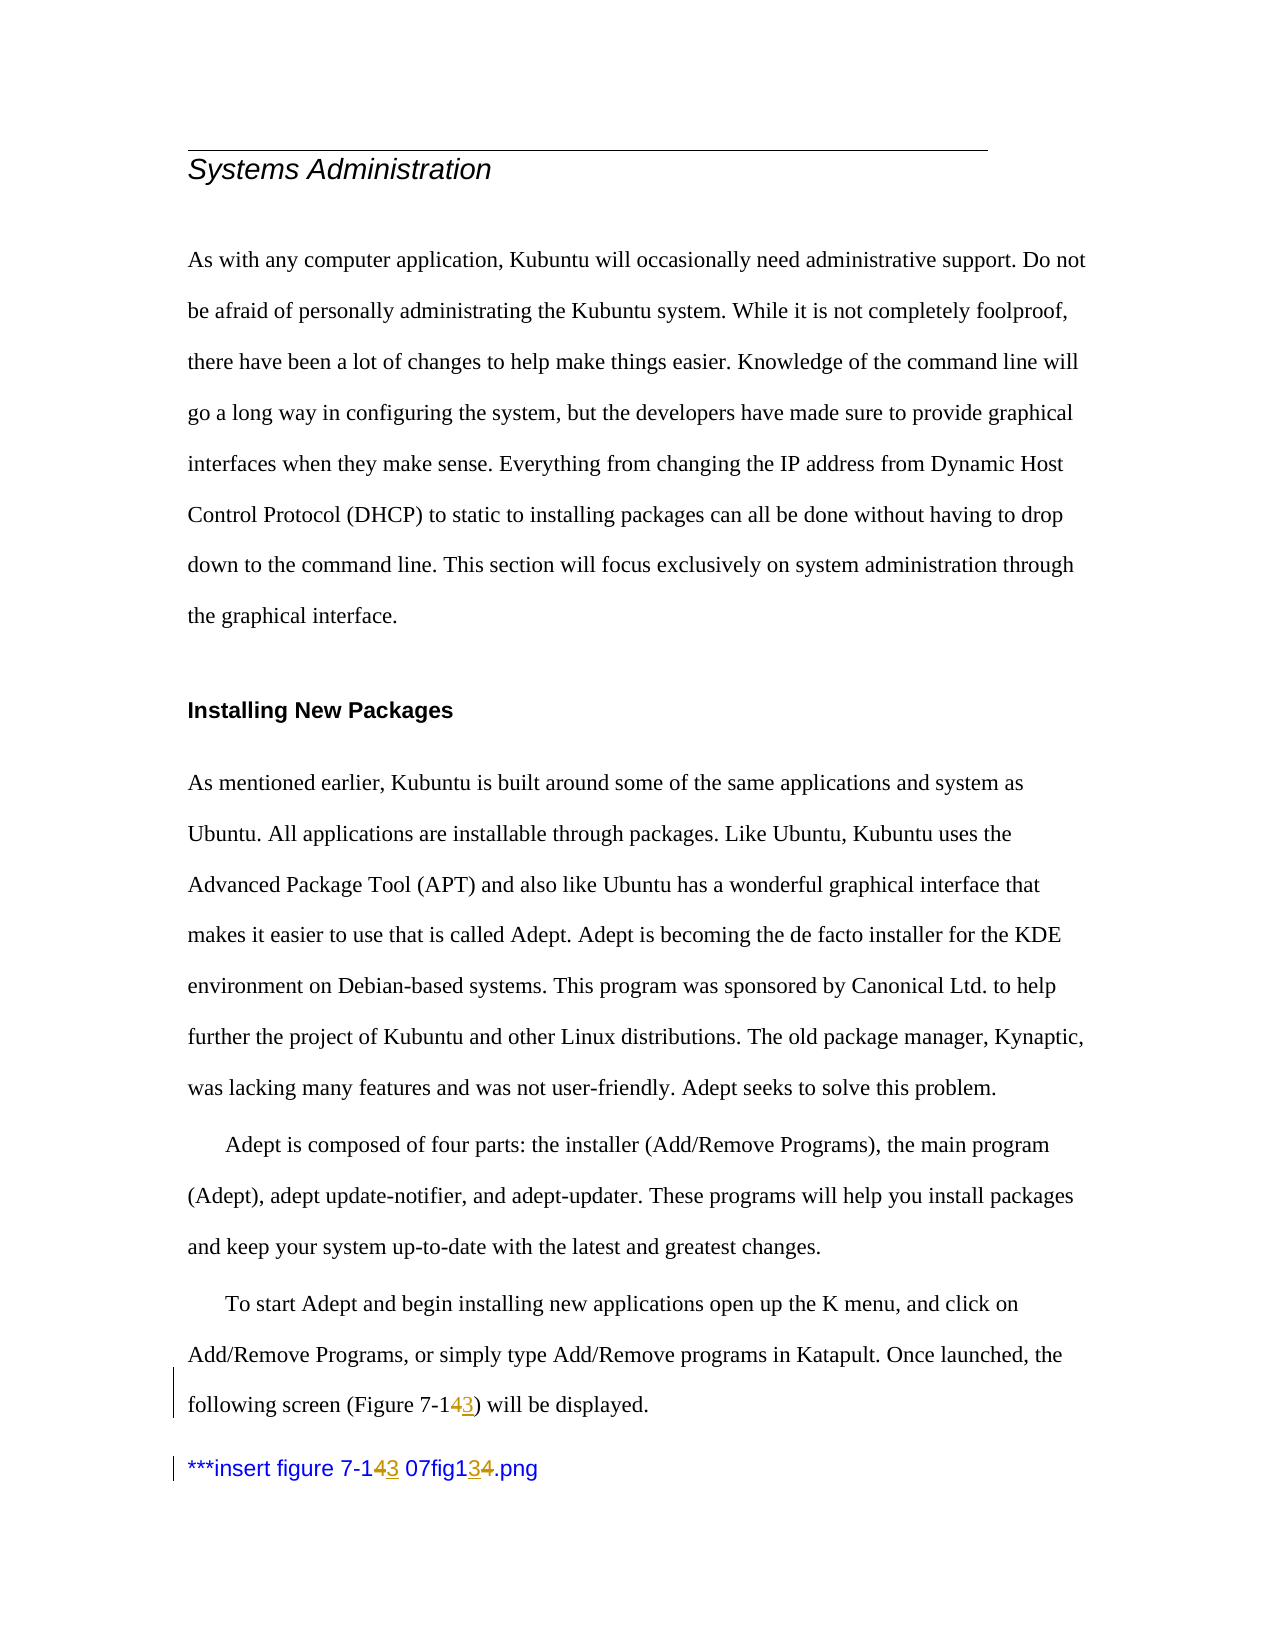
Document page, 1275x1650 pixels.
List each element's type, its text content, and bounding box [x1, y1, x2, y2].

text As with any computer application, Kubuntu will occasionally need administrative support. Do not be afraid of personally administrating the Kubuntu system. While it is not completely foolproof, there have been a lot of changes to help make things easier. Knowledge of the command line will go a long way in configuring the system, but the developers have made sure to provide graphical interfaces when they make sense. Everything from changing the IP address from Dynamic Host Control Protocol (DHCP) to static to installing packages can all be done without having to drop down to the command line. This section will focus exclusively on system administration through the graphical interface. [187, 247, 1087, 629]
text ***insert figure 7-13 07fig13.png [187, 1456, 1087, 1481]
text To start Adept and begin installing new applications open up the K menu, and click on Add/Remove Programs, or simply type Add/Remove programs in Katapult. Once launched, the following screen (Figure 7-13) will be displayed. [187, 1291, 1087, 1418]
text As mentioned earlier, Kubuntu is built around some of the same applications and system as Ubuntu. All applications are installable through packages. Like Ubuntu, Kubuntu uses the Advanced Package Tool (APT) and also like Ubuntu has a wonderful graphical interface that makes it easier to use that is called Adept. Adept is becoming the de facto installer for the KDE environment on Debian-based systems. This program was sponsored by Canonical Ltd. to help further the project of Kubuntu and other Linux distributions. The old package manager, Kynaptic, was lacking many features and was not user-friendly. Adept seeks to solve this problem. [187, 770, 1087, 1100]
text Systems Administration [187, 151, 988, 186]
text Installing New Packages [187, 698, 1087, 723]
text Adept is composed of four parts: the installer (Add/Remove Programs), the main program (Adept), adept update-notifier, and adept-updater. These programs will help you install packages and keep your system up-to-date with the latest and greatest changes. [187, 1132, 1087, 1259]
